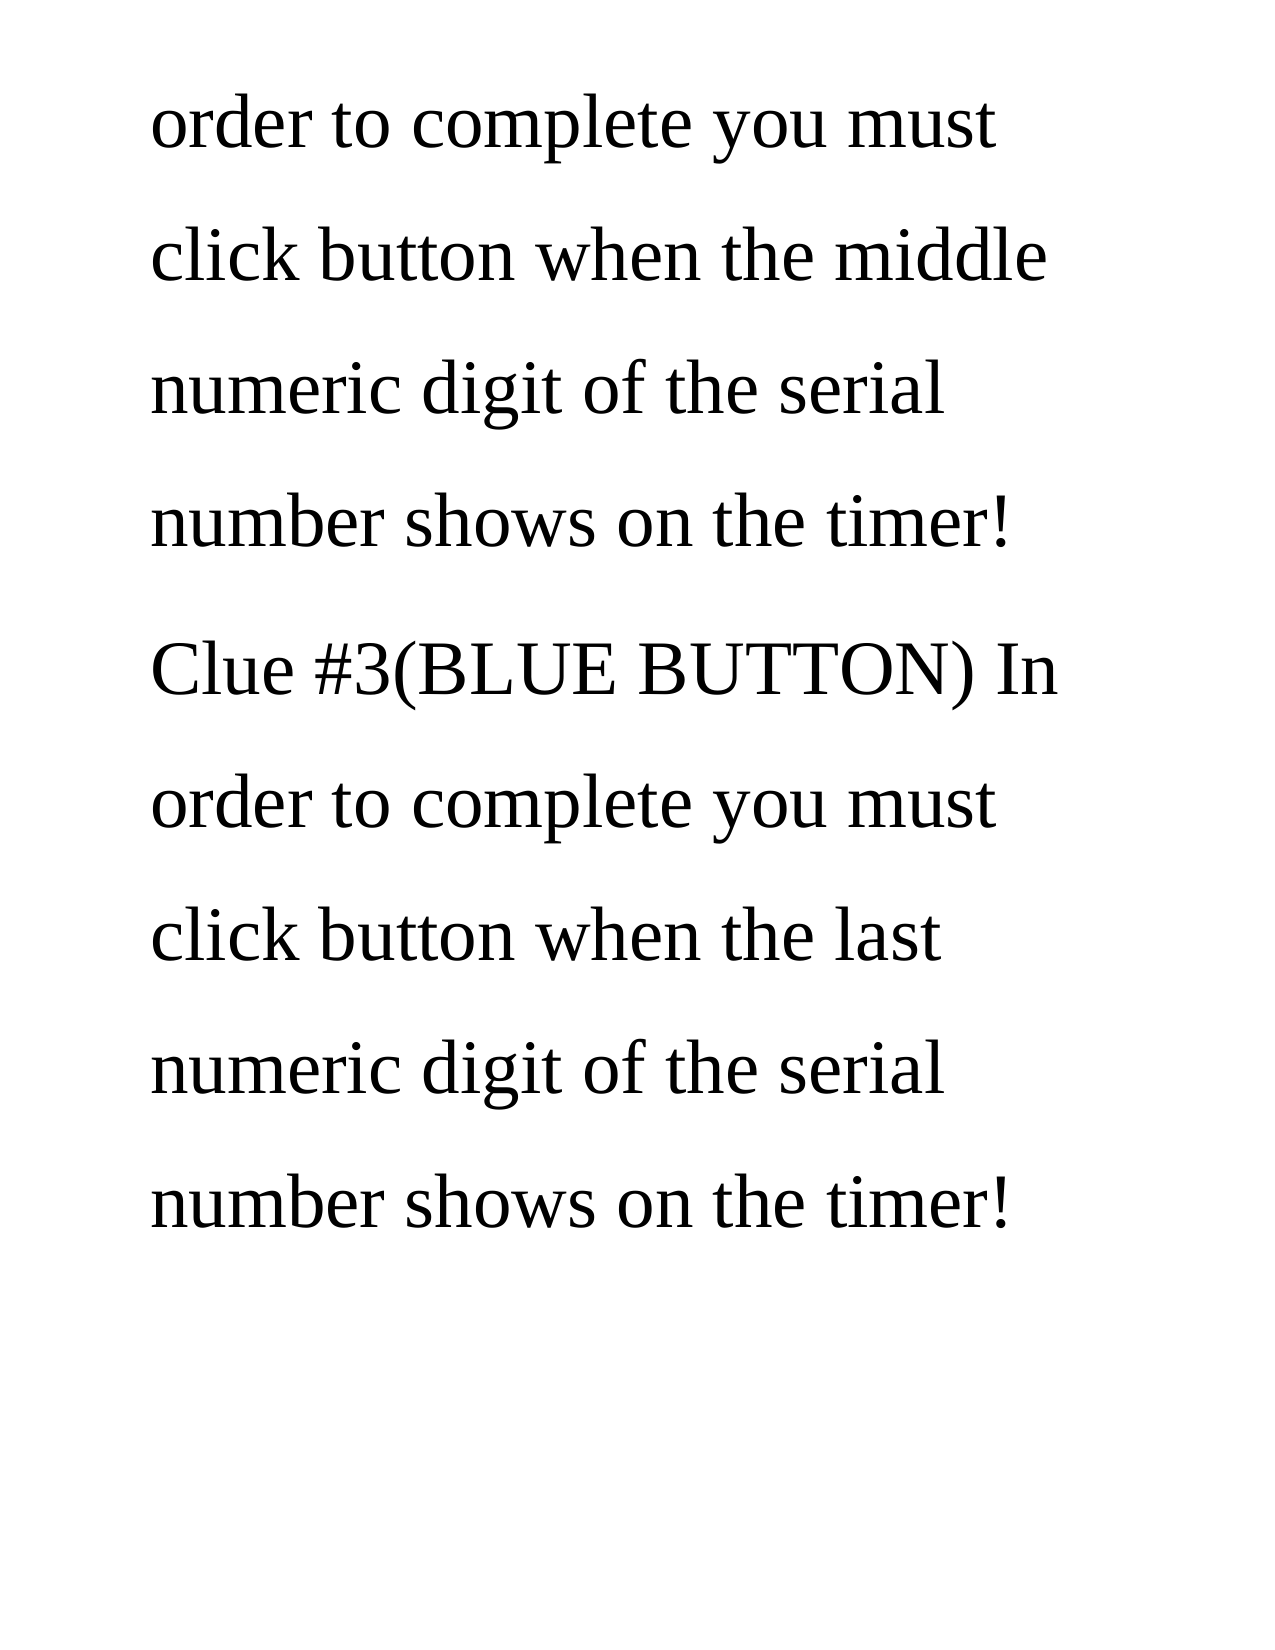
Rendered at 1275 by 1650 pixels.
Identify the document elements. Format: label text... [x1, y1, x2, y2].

text order to complete you must click button when the middle numeric digit of the serial number shows on the timer! [150, 75, 1125, 563]
text Clue #3(BLUE BUTTON) In order to complete you must click button when the last numeric digit of the serial number shows on the timer! [150, 622, 1125, 1244]
